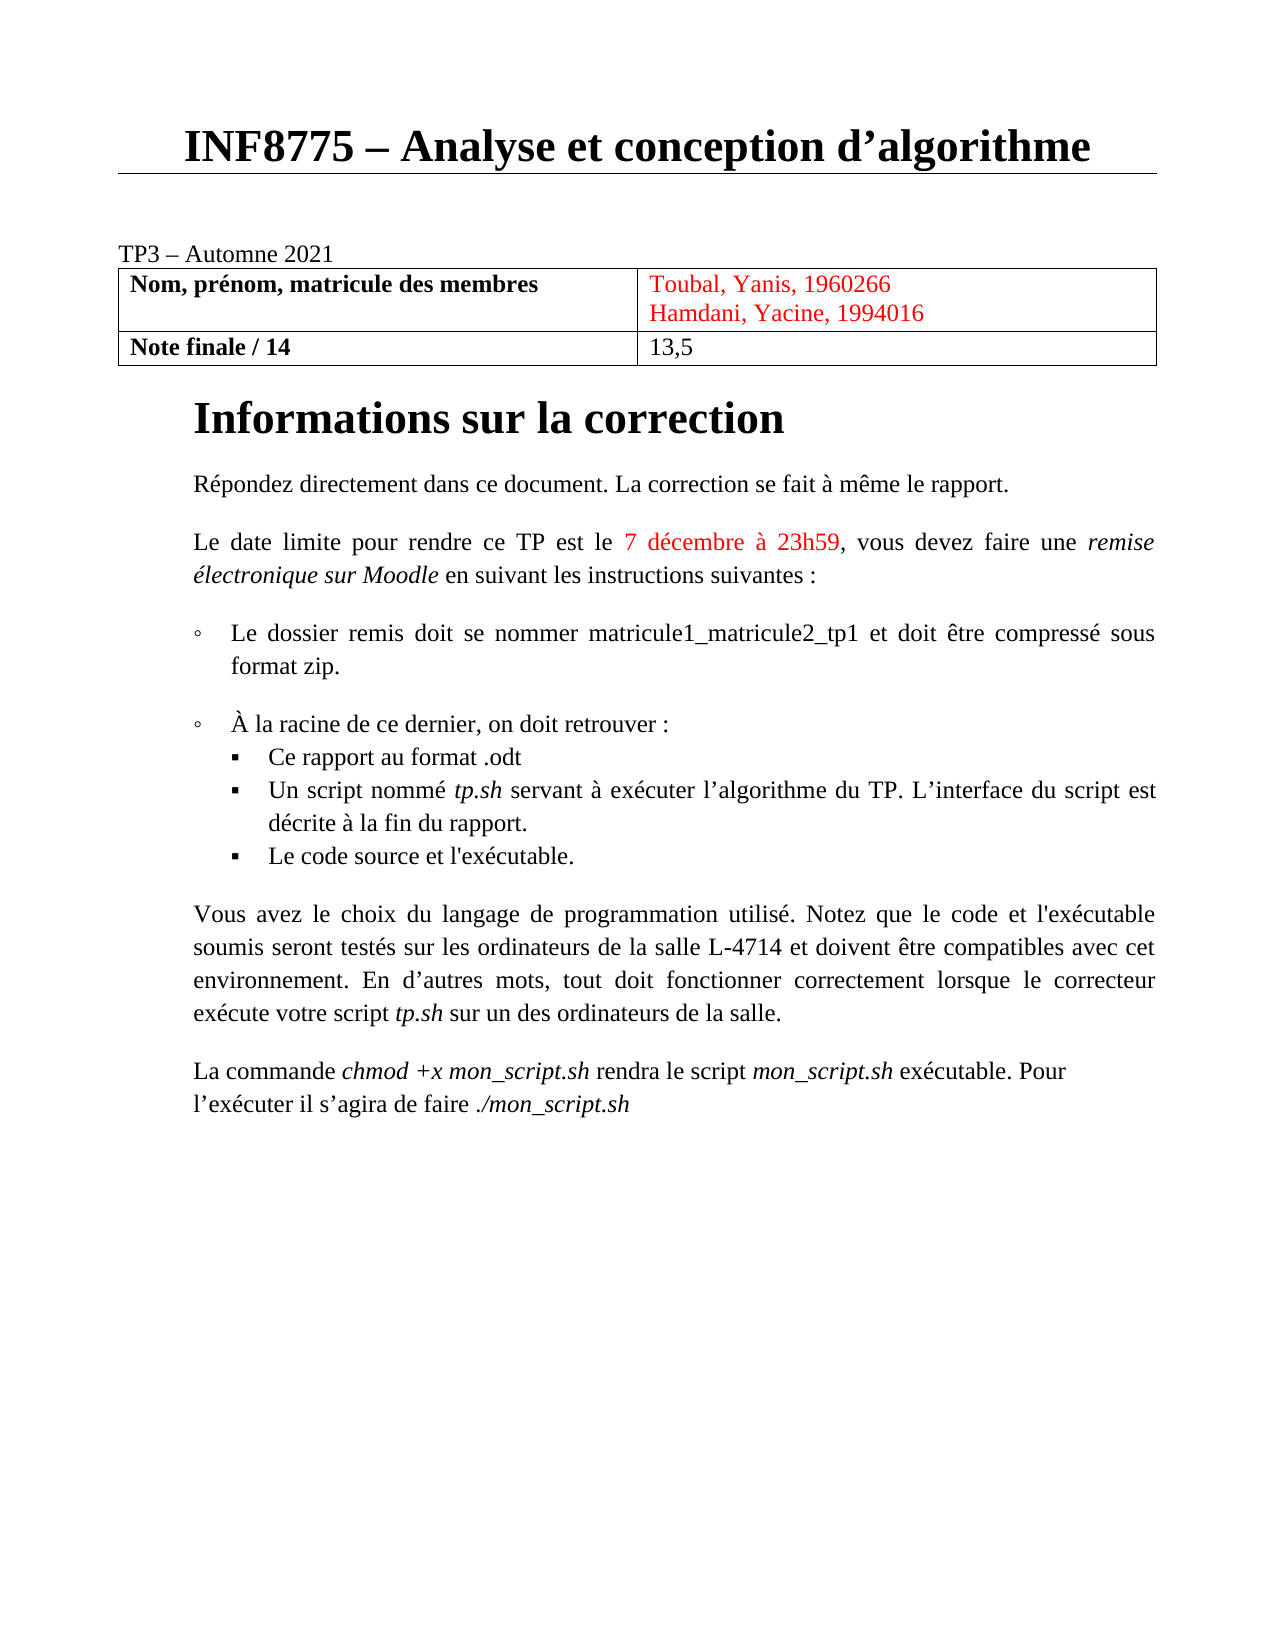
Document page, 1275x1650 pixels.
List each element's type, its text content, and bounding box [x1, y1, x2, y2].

list Répondez directement dans ce document. La correction se fait à même le rapport. [156, 469, 1157, 497]
table_header Toubal, Yanis, 1960266 Hamdani, Yacine, 1994016 [638, 269, 1156, 331]
list La commande chmod +x mon_script.sh rendra le script mon_script.sh exécutable. Pour l’exécuter il s’agira de faire ./mon_script.sh [156, 1056, 1157, 1118]
list Le code source et l'exécutable. [231, 841, 1157, 869]
list À la racine de ce dernier, on doit retrouver : [193, 709, 1157, 737]
list Le date limite pour rendre ce TP est le 7 décembre à 23h59, vous devez faire une remise électronique sur Moodle en suivant les instructions suivantes : [156, 527, 1157, 588]
list Informations sur la correction [118, 391, 1157, 444]
table_cell Note finale / 14 [119, 332, 637, 365]
list Le dossier remis doit se nommer matricule1_matricule2_tp1 et doit être compressé sous format zip. [193, 618, 1157, 679]
table_cell 13,5 [638, 332, 1156, 365]
table_header Nom, prénom, matricule des membres [119, 269, 637, 331]
list Un script nommé tp.sh servant à exécuter l’algorithme du TP. L’interface du script est décrite à la fin du rapport. [231, 775, 1157, 837]
text TP3 – Automne 2021 [118, 239, 1157, 268]
text INF8775 – Analyse et conception d’algorithme [118, 118, 1157, 173]
list Vous avez le choix du langage de programmation utilisé. Notez que le code et l'exécutable soumis seront testés sur les ordinateurs de la salle L-4714 et doivent être compatibles avec cet environnement. En d’autres mots, tout doit fonctionner correctement lorsque le correcteur exécute votre script tp.sh sur un des ordinateurs de la salle. [156, 899, 1157, 1027]
list Ce rapport au format .odt [231, 742, 1157, 771]
